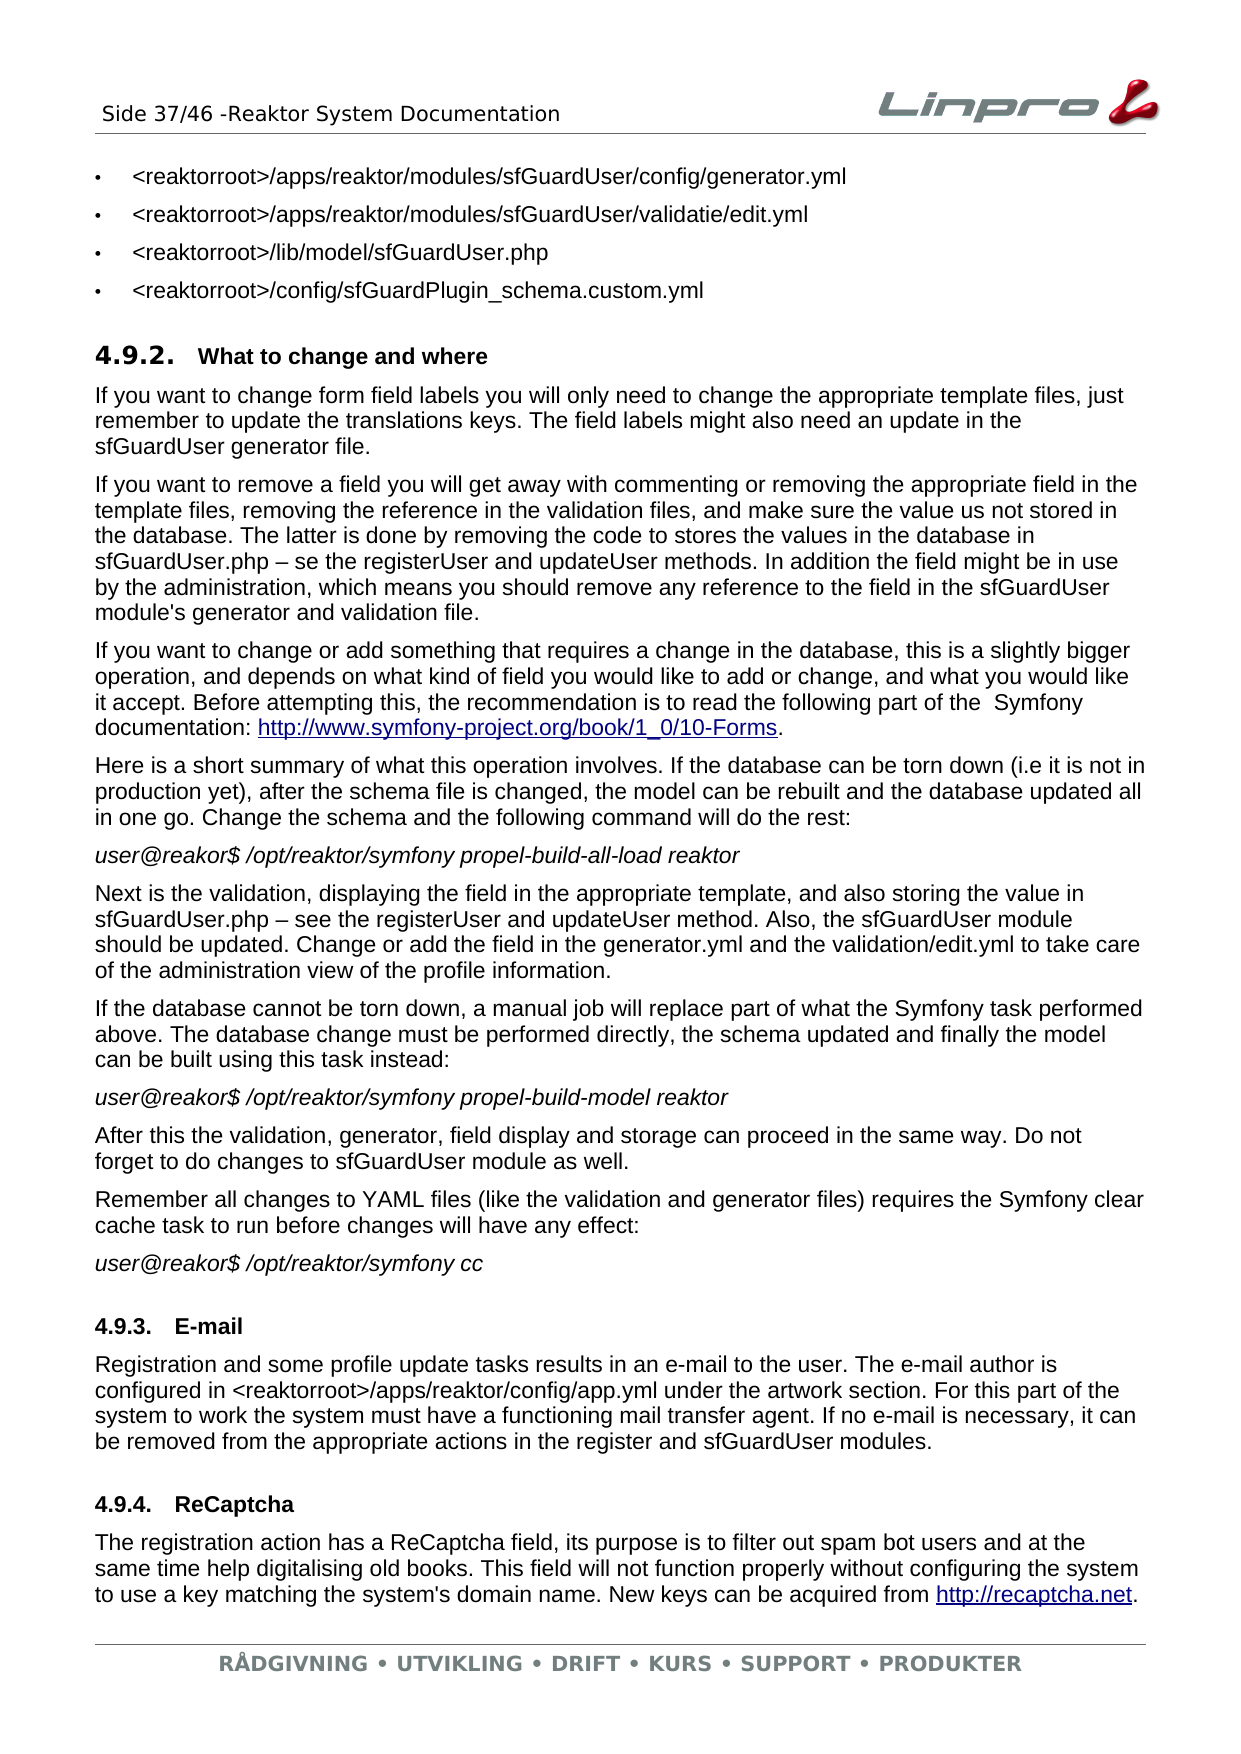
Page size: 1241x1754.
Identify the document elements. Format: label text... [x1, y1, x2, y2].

text user@reakor$ /opt/reaktor/symfony propel-build-model reaktor [94, 1085, 1146, 1111]
text Remember all changes to YAML files (like the validation and generator files) requires the Symfony clear cache task to run before changes will have any effect: [94, 1187, 1146, 1238]
text If you want to change form field labels you will only need to change the appropriate template files, just remember to update the translations keys. The field labels might also need an update in the sfGuardUser generator file. [94, 383, 1146, 459]
list <reaktorroot>/lib/model/sfGuardUser.php [94, 240, 1146, 265]
text user@reakor$ /opt/reaktor/symfony propel-build-all-load reaktor [94, 843, 1146, 868]
list <reaktorroot>/config/sfGuardPlugin_schema.custom.yml [94, 278, 1146, 303]
text Next is the validation, displaying the field in the appropriate template, and also storing the value in sfGuardUser.php – see the registerUser and updateUser method. Also, the sfGuardUser module should be updated. Change or add the field in the generator.yml and the validation/edit.yml to take care of the administration view of the profile information. [94, 881, 1146, 983]
picture [878, 78, 1162, 128]
text The registration action has a ReCaptcha field, its purpose is to filter out spam bot users and at the same time help digitalising old books. This field will not function properly without configuring the system to use a key matching the system's domain name. New keys can be acquired from http://recaptcha.net. [94, 1530, 1146, 1607]
text After this the validation, generator, field display and storage can proceed in the same way. Do not forget to do changes to sfGuardUser module as well. [94, 1123, 1146, 1174]
text Registration and some profile update tasks results in an e-mail to the user. The e-mail author is configured in <reaktorroot>/apps/reaktor/config/app.yml under the artwork section. For this part of the system to work the system must have a functioning mail transfer agent. If no e-mail is necessary, it can be removed from the appropriate actions in the register and sfGuardUser modules. [94, 1352, 1146, 1454]
subtitle What to change and where [94, 341, 1146, 370]
text If you want to change or add something that requires a change in the database, this is a slightly bigger operation, and depends on what kind of field you would like to add or change, and what you would like it accept. Before attempting this, the recommendation is to read the following part of the Symfony documentation: http://www.symfony-project.org/book/1_0/10-Forms. [94, 638, 1146, 741]
list <reaktorroot>/apps/reaktor/modules/sfGuardUser/validatie/edit.yml [94, 202, 1146, 227]
text user@reakor$ /opt/reaktor/symfony cc [94, 1251, 1146, 1276]
subtitle ReCaptcha [94, 1492, 1146, 1518]
text Here is a short summary of what this operation involves. If the database can be torn down (i.e it is not in production yet), after the schema file is changed, the model can be rebuilt and the database updated all in one go. Change the schema and the following command will do the rest: [94, 753, 1146, 830]
text If the database cannot be torn down, a manual job will replace part of what the Symfony task performed above. The database change must be performed directly, the schema updated and finally the model can be built using this task instead: [94, 996, 1146, 1073]
subtitle E-mail [94, 1314, 1146, 1339]
list <reaktorroot>/apps/reaktor/modules/sfGuardUser/config/generator.yml [94, 163, 1146, 189]
text If you want to remove a field you will get away with commenting or removing the appropriate field in the template files, removing the reference in the validation files, and make sure the value us not stored in the database. The latter is done by removing the code to stores the values in the database in sfGuardUser.php – se the registerUser and updateUser methods. In addition the field might be in use by the administration, which means you should remove any reference to the field in the sfGuardUser module's generator and validation file. [94, 472, 1146, 626]
